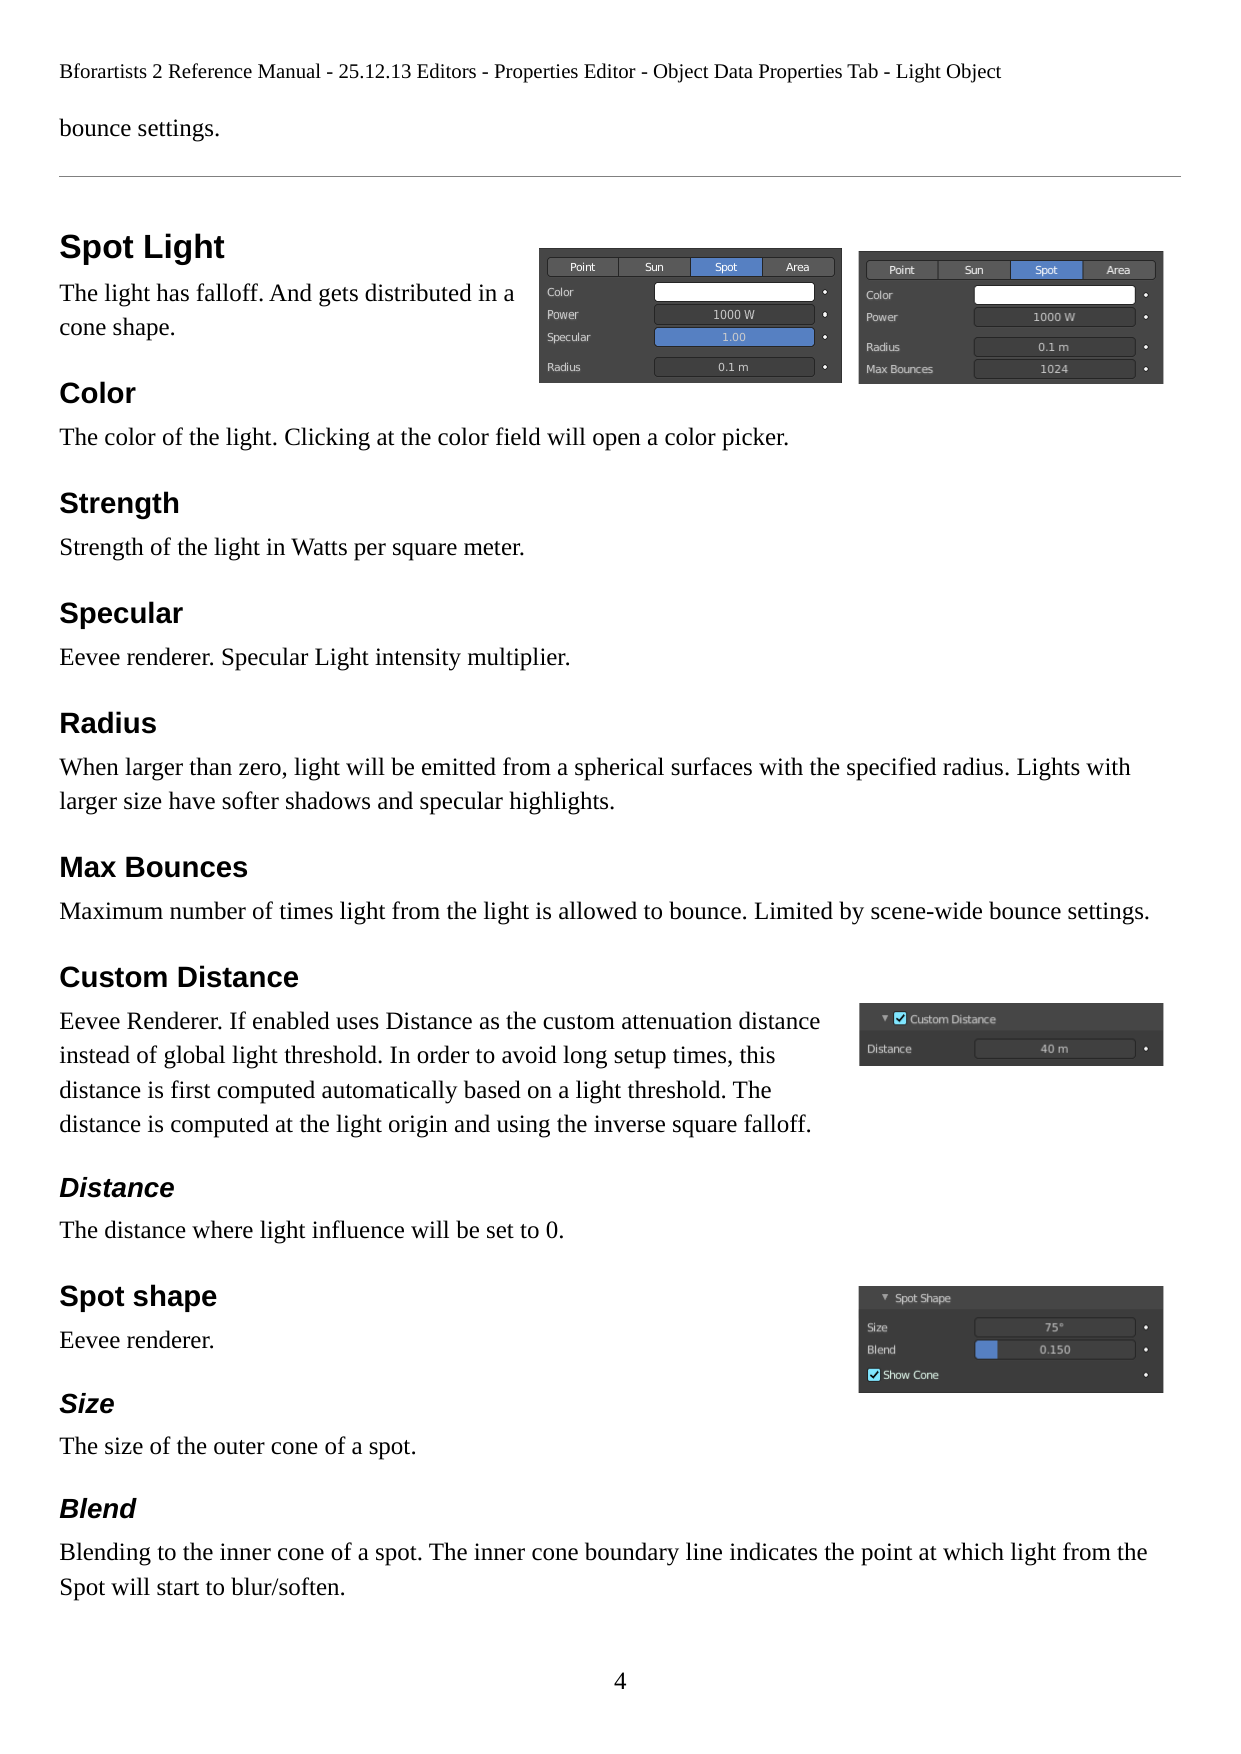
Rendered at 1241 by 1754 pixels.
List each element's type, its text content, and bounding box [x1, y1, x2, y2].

subtitle Strength [59, 486, 1181, 519]
subtitle Custom Distance [59, 960, 1181, 994]
picture [539, 248, 842, 383]
subtitle Color [59, 376, 1181, 410]
text The size of the outer cone of a spot. [59, 1431, 1181, 1460]
picture [858, 1286, 1164, 1393]
text Eevee renderer. Specular Light intensity multiplier. [59, 642, 1181, 671]
subtitle Spot shape [59, 1279, 1181, 1313]
text bounce settings. [59, 113, 1181, 141]
text Maximum number of times light from the light is allowed to bounce. Limited by scene-wide bounce settings. [59, 896, 1181, 925]
text Strength of the light in Watts per square meter. [59, 532, 1181, 561]
subtitle Size [59, 1387, 1181, 1419]
text The light has falloff. And gets distributed in a cone shape. [59, 278, 539, 341]
subtitle Distance [59, 1171, 1181, 1203]
subtitle Max Bounces [59, 850, 1181, 884]
subtitle Specular [59, 596, 1181, 629]
text Eevee renderer. [59, 1325, 858, 1354]
picture [858, 251, 1164, 384]
text [1164, 1325, 1181, 1354]
subtitle Radius [59, 706, 1181, 739]
text The distance where light influence will be set to 0. [59, 1216, 1181, 1244]
text Eevee Renderer. If enabled uses Distance as the custom attenuation distance instead of global light threshold. In order to avoid long setup times, this distance is first computed automatically based on a light threshold. The distance is computed at the light origin and using the inverse square falloff. [59, 1006, 1181, 1138]
picture [859, 1003, 1164, 1066]
text The color of the light. Clicking at the color field will open a color picker. [59, 422, 1181, 451]
text Blending to the inner cone of a spot. The inner cone boundary line indicates the point at which light from the Spot will start to blur/soften. [59, 1537, 1181, 1601]
subtitle Blend [59, 1493, 1181, 1525]
text When larger than zero, light will be emitted from a spherical surfaces with the specified radius. Lights with larger size have softer shadows and specular highlights. [59, 752, 1181, 815]
subtitle Spot Light [59, 227, 1181, 265]
